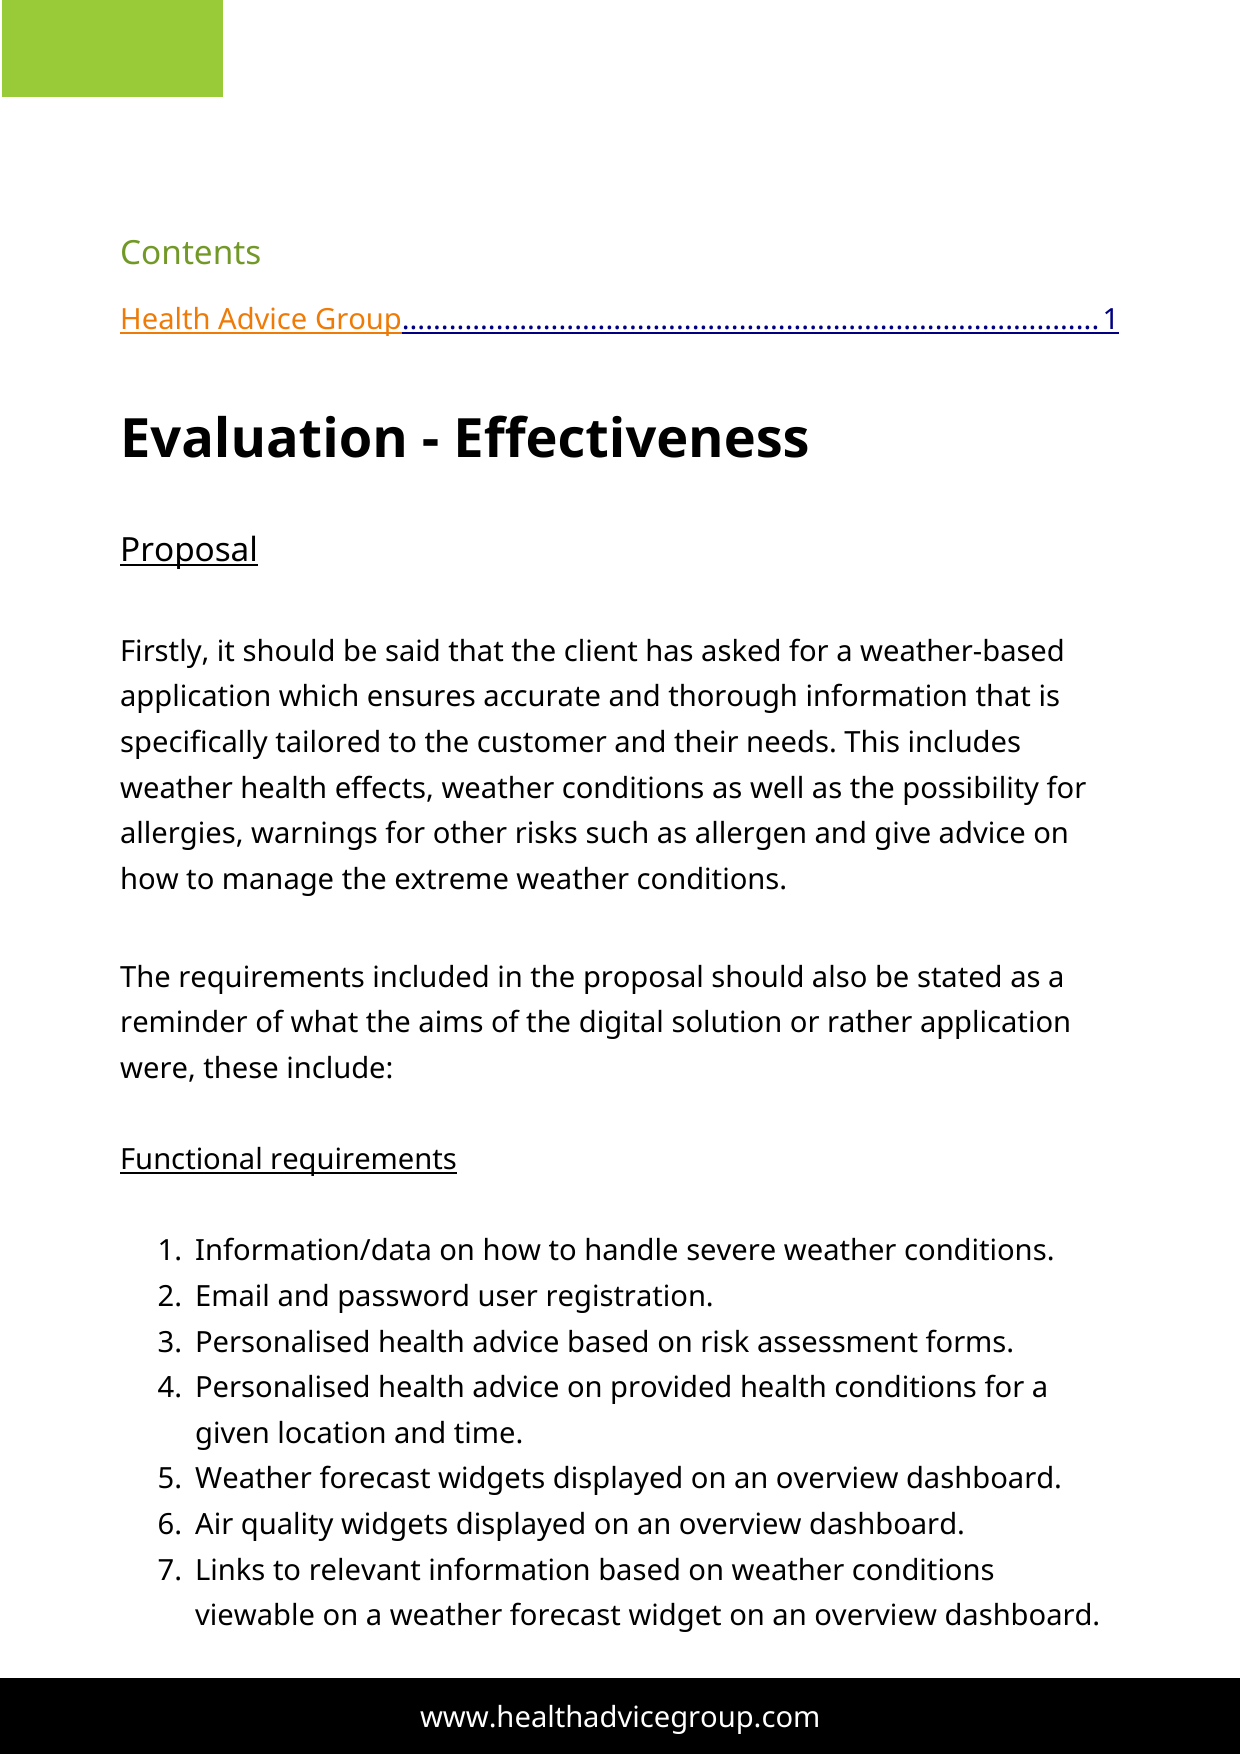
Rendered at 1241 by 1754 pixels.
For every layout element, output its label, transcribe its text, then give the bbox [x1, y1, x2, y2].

list Email and password user registration. [157, 1275, 1120, 1315]
list Information/data on how to handle severe weather conditions. [157, 1230, 1120, 1269]
subtitle Contents [120, 229, 1120, 274]
list Personalised health advice on provided health conditions for a given location and time. [157, 1367, 1120, 1452]
list Personalised health advice based on risk assessment forms. [157, 1321, 1120, 1361]
subtitle Evaluation - Effectiveness [120, 400, 1120, 473]
text The requirements included in the proposal should also be stated as a reminder of what the aims of the digital solution or rather application were, these include: [120, 956, 1120, 1087]
list Weather forecast widgets displayed on an overview dashboard. [157, 1458, 1120, 1497]
text Proposal [120, 526, 1120, 571]
list Air quality widgets displayed on an overview dashboard. [157, 1503, 1120, 1543]
text Firstly, it should be said that the client has asked for a weather-based application which ensures accurate and thorough information that is specifically tailored to the customer and their needs. This includes weather health effects, weather conditions as well as the possibility for allergies, warnings for other risks such as allergen and give advice on how to manage the extreme weather conditions. [120, 630, 1120, 898]
text Functional requirements [120, 1138, 1120, 1178]
text Health Advice Group 1 [120, 298, 1120, 338]
list Links to relevant information based on weather conditions viewable on a weather forecast widget on an overview dashboard. [157, 1549, 1120, 1634]
